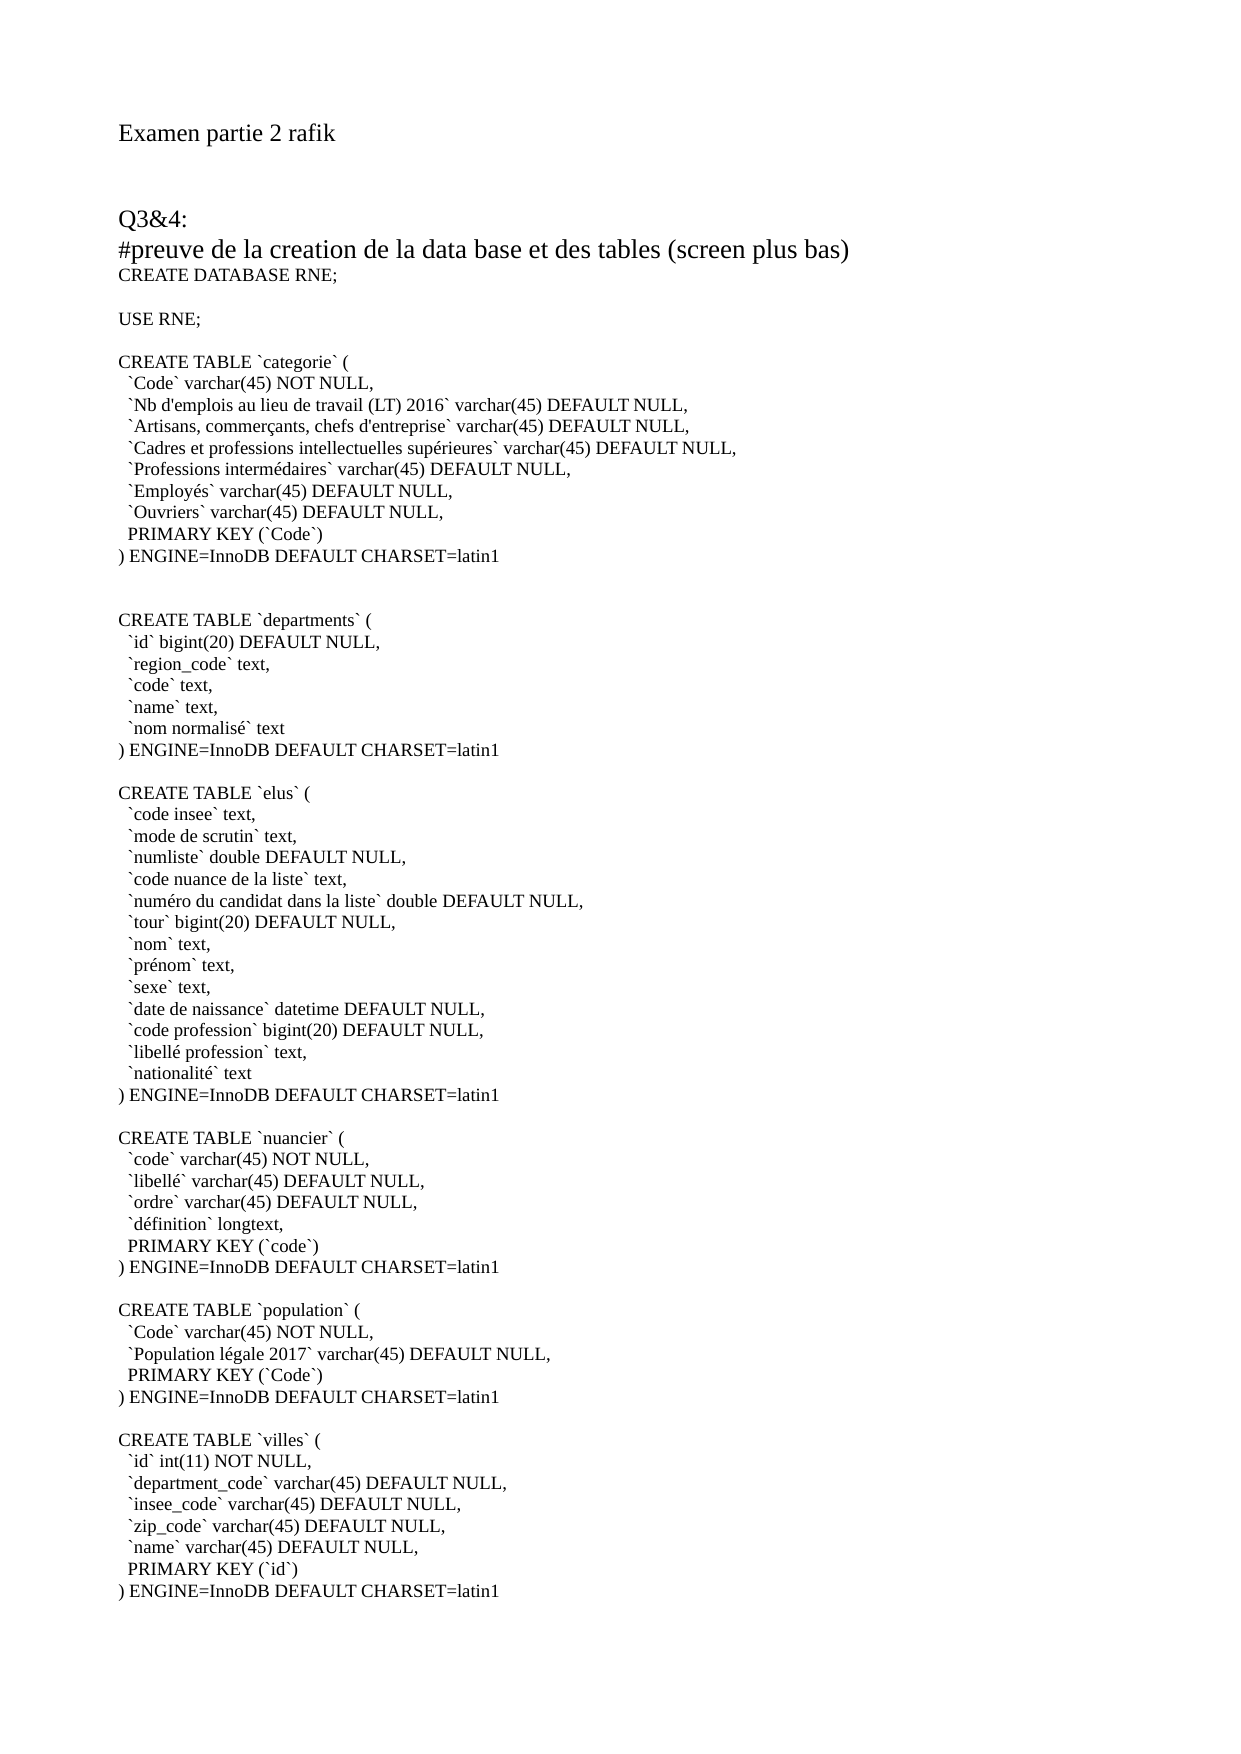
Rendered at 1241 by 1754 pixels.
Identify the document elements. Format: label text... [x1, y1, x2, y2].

text CREATE TABLE `population` ( [118, 1299, 1122, 1321]
text PRIMARY KEY (`Code`) [118, 1364, 1122, 1386]
text `zip_code` varchar(45) DEFAULT NULL, [118, 1515, 1122, 1536]
text ) ENGINE=InnoDB DEFAULT CHARSET=latin1 [118, 1579, 1122, 1601]
text `mode de scrutin` text, [118, 825, 1122, 846]
text CREATE TABLE `villes` ( [118, 1429, 1122, 1450]
text `définition` longtext, [118, 1213, 1122, 1234]
text `Code` varchar(45) NOT NULL, [118, 1321, 1122, 1342]
text Examen partie 2 rafik [118, 118, 1122, 147]
text `Employés` varchar(45) DEFAULT NULL, [118, 480, 1122, 501]
text #preuve de la creation de la data base et des tables (screen plus bas) [118, 233, 1122, 264]
text `name` varchar(45) DEFAULT NULL, [118, 1536, 1122, 1558]
text PRIMARY KEY (`id`) [118, 1558, 1122, 1579]
text Q3&4: [118, 204, 1122, 233]
text CREATE TABLE `elus` ( [118, 782, 1122, 803]
text `id` bigint(20) DEFAULT NULL, [118, 631, 1122, 652]
text CREATE TABLE `departments` ( [118, 609, 1122, 631]
text PRIMARY KEY (`code`) [118, 1234, 1122, 1256]
text ) ENGINE=InnoDB DEFAULT CHARSET=latin1 [118, 1256, 1122, 1278]
text `nom normalisé` text [118, 717, 1122, 739]
text `code` varchar(45) NOT NULL, [118, 1148, 1122, 1170]
text `nationalité` text [118, 1062, 1122, 1084]
text CREATE TABLE `nuancier` ( [118, 1127, 1122, 1148]
text `Population légale 2017` varchar(45) DEFAULT NULL, [118, 1342, 1122, 1364]
text `numéro du candidat dans la liste` double DEFAULT NULL, [118, 889, 1122, 911]
text `libellé` varchar(45) DEFAULT NULL, [118, 1170, 1122, 1191]
text PRIMARY KEY (`Code`) [118, 523, 1122, 544]
text `department_code` varchar(45) DEFAULT NULL, [118, 1472, 1122, 1493]
text `code` text, [118, 674, 1122, 696]
text `Artisans, commerçants, chefs d'entreprise` varchar(45) DEFAULT NULL, [118, 415, 1122, 437]
text `Cadres et professions intellectuelles supérieures` varchar(45) DEFAULT NULL, [118, 437, 1122, 458]
text ) ENGINE=InnoDB DEFAULT CHARSET=latin1 [118, 544, 1122, 566]
text `date de naissance` datetime DEFAULT NULL, [118, 997, 1122, 1019]
text CREATE TABLE `categorie` ( [118, 351, 1122, 372]
text `code profession` bigint(20) DEFAULT NULL, [118, 1019, 1122, 1041]
text USE RNE; [118, 307, 1122, 329]
text `region_code` text, [118, 652, 1122, 674]
text `numliste` double DEFAULT NULL, [118, 846, 1122, 868]
text ) ENGINE=InnoDB DEFAULT CHARSET=latin1 [118, 1084, 1122, 1105]
text ) ENGINE=InnoDB DEFAULT CHARSET=latin1 [118, 1386, 1122, 1407]
text `tour` bigint(20) DEFAULT NULL, [118, 911, 1122, 933]
text `id` int(11) NOT NULL, [118, 1450, 1122, 1472]
text `sexe` text, [118, 976, 1122, 997]
text `code insee` text, [118, 803, 1122, 825]
text `Code` varchar(45) NOT NULL, [118, 372, 1122, 394]
text CREATE DATABASE RNE; [118, 264, 1122, 286]
text `ordre` varchar(45) DEFAULT NULL, [118, 1191, 1122, 1213]
text `prénom` text, [118, 954, 1122, 976]
text ) ENGINE=InnoDB DEFAULT CHARSET=latin1 [118, 739, 1122, 760]
text `insee_code` varchar(45) DEFAULT NULL, [118, 1493, 1122, 1515]
text `Nb d'emplois au lieu de travail (LT) 2016` varchar(45) DEFAULT NULL, [118, 394, 1122, 415]
text `Professions intermédaires` varchar(45) DEFAULT NULL, [118, 458, 1122, 480]
text `Ouvriers` varchar(45) DEFAULT NULL, [118, 501, 1122, 523]
text `code nuance de la liste` text, [118, 868, 1122, 889]
text `name` text, [118, 696, 1122, 717]
text `nom` text, [118, 933, 1122, 954]
text `libellé profession` text, [118, 1041, 1122, 1062]
